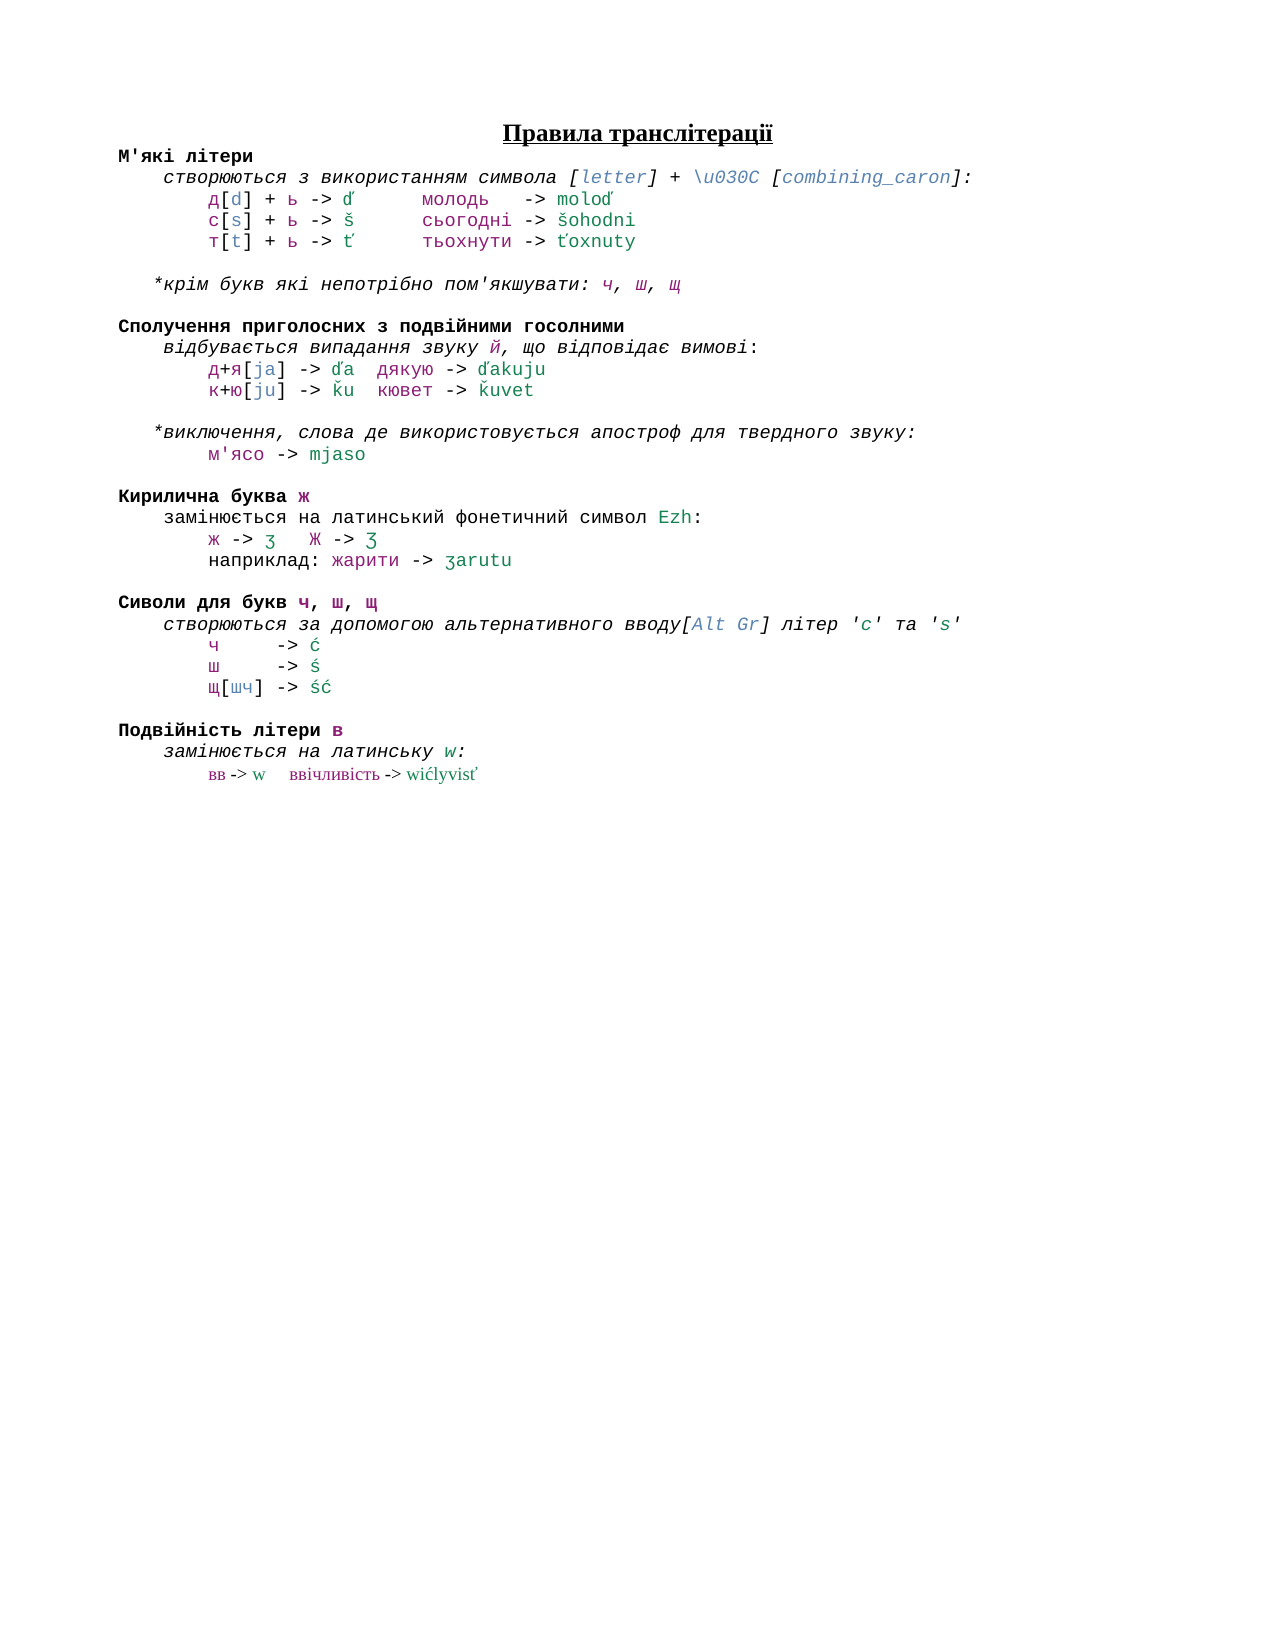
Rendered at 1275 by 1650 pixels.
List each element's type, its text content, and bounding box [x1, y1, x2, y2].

text к+ю[ju] -> ǩu кювет -> ǩuvet [118, 381, 1157, 402]
text ш -> ś [118, 657, 1157, 678]
text т[t] + ь -> ť тьохнути -> ťoxnuty [118, 232, 1157, 253]
text м'ясо -> mjaso [118, 444, 1157, 466]
text д+я[ja] -> ďa дякую -> ďakuju [118, 359, 1157, 381]
text М'які літери [118, 147, 1157, 168]
text замінюється на латинський фонетичний символ Ezh: [118, 508, 1157, 529]
text Сиволи для букв ч, ш, щ [118, 593, 1157, 614]
text наприклад: жарити -> ʒarutu [118, 551, 1157, 572]
text створюються з використанням символа [letter] + \u030C [combining_caron]: [118, 168, 1157, 189]
text ж -> ʒ Ж -> Ʒ [118, 529, 1157, 551]
text Подвійність літери в [118, 721, 1157, 742]
text створюються за допомогою альтернативного вводу[Alt Gr] літер 'c' та 's' [118, 614, 1157, 636]
text ч -> ć [118, 636, 1157, 657]
text д[d] + ь -> ď молодь -> moloď [118, 189, 1157, 211]
text c[s] + ь -> š сьогодні -> šohodni [118, 211, 1157, 232]
text Сполучення приголосних з подвійними госолними [118, 317, 1157, 338]
text Кирилична буква ж [118, 487, 1157, 508]
text *виключення, слова де використовується апостроф для твердного звуку: [118, 423, 1157, 444]
text *крім букв які непотрібно пом'якшувати: ч, ш, щ [118, 274, 1157, 296]
text відбувається випадання звуку й, що відповідає вимові: [118, 338, 1157, 359]
text щ[шч] -> ść [118, 678, 1157, 699]
text замінюється на латинську w: [118, 742, 1157, 763]
text Правила транслітерації [118, 118, 1157, 147]
text вв -> w ввічливість -> wićlyvisť [118, 763, 1157, 786]
